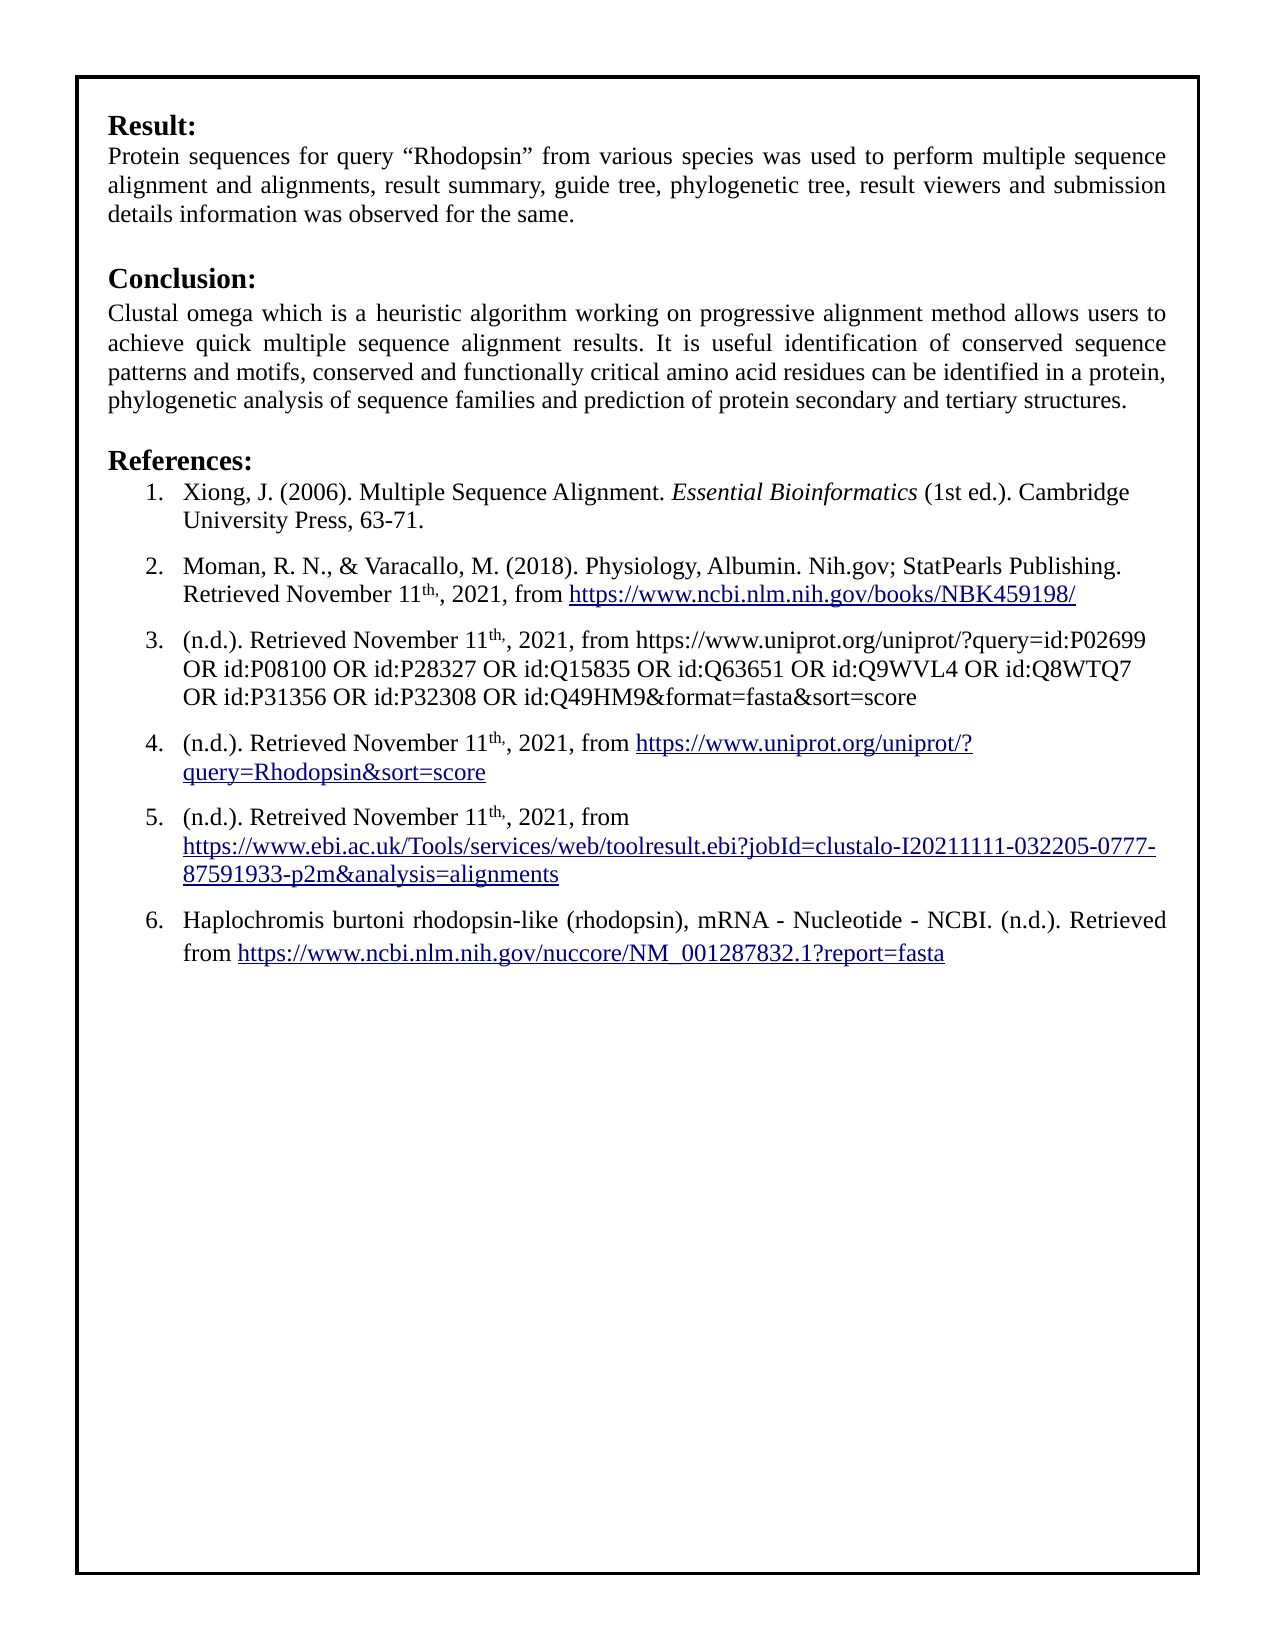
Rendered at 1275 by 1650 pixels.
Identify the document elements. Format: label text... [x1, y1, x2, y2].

list (n.d.). Retrieved November 11th,, 2021, from https://www.uniprot.org/uniprot/?query=Rhodopsin&sort=score [145, 728, 1167, 785]
text Protein sequences for query “Rhodopsin” from various species was used to perform multiple sequence alignment and alignments, result summary, guide tree, phylogenetic tree, result viewers and submission details information was observed for the same. [108, 141, 1167, 227]
text References: [108, 443, 1167, 477]
list (n.d.). Retrieved November 11th,, 2021, from https://www.uniprot.org/uniprot/?query=id:P02699 OR id:P08100 OR id:P28327 OR id:Q15835 OR id:Q63651 OR id:Q9WVL4 OR id:Q8WTQ7 OR id:P31356 OR id:P32308 OR id:Q49HM9&format=fasta&sort=score [145, 625, 1167, 711]
list Haplochromis burtoni rhodopsin-like (rhodopsin), mRNA - Nucleotide - NCBI. (n.d.). Retrieved from https://www.ncbi.nlm.nih.gov/nuccore/NM_001287832.1?report=fasta [145, 905, 1167, 967]
list Moman, R. N., & Varacallo, M. (2018). Physiology, Albumin. Nih.gov; StatPearls Publishing. Retrieved November 11th,, 2021, from https://www.ncbi.nlm.nih.gov/books/NBK459198/ [145, 551, 1167, 608]
text Result: [108, 108, 1167, 141]
text Clustal omega which is a heuristic algorithm working on progressive alignment method allows users to achieve quick multiple sequence alignment results. It is useful identification of conserved sequence patterns and motifs, conserved and functionally critical amino acid residues can be identified in a protein, phylogenetic analysis of sequence families and prediction of protein secondary and tertiary structures. [108, 294, 1167, 414]
list (n.d.). Retreived November 11th,, 2021, from https://www.ebi.ac.uk/Tools/services/web/toolresult.ebi?jobId=clustalo-I20211111-032205-0777-87591933-p2m&analysis=alignments [145, 802, 1167, 888]
list Xiong, J. (2006). Multiple Sequence Alignment. Essential Bioinformatics (1st ed.). Cambridge University Press, 63-71. [145, 477, 1167, 534]
text Conclusion: [108, 261, 1167, 294]
